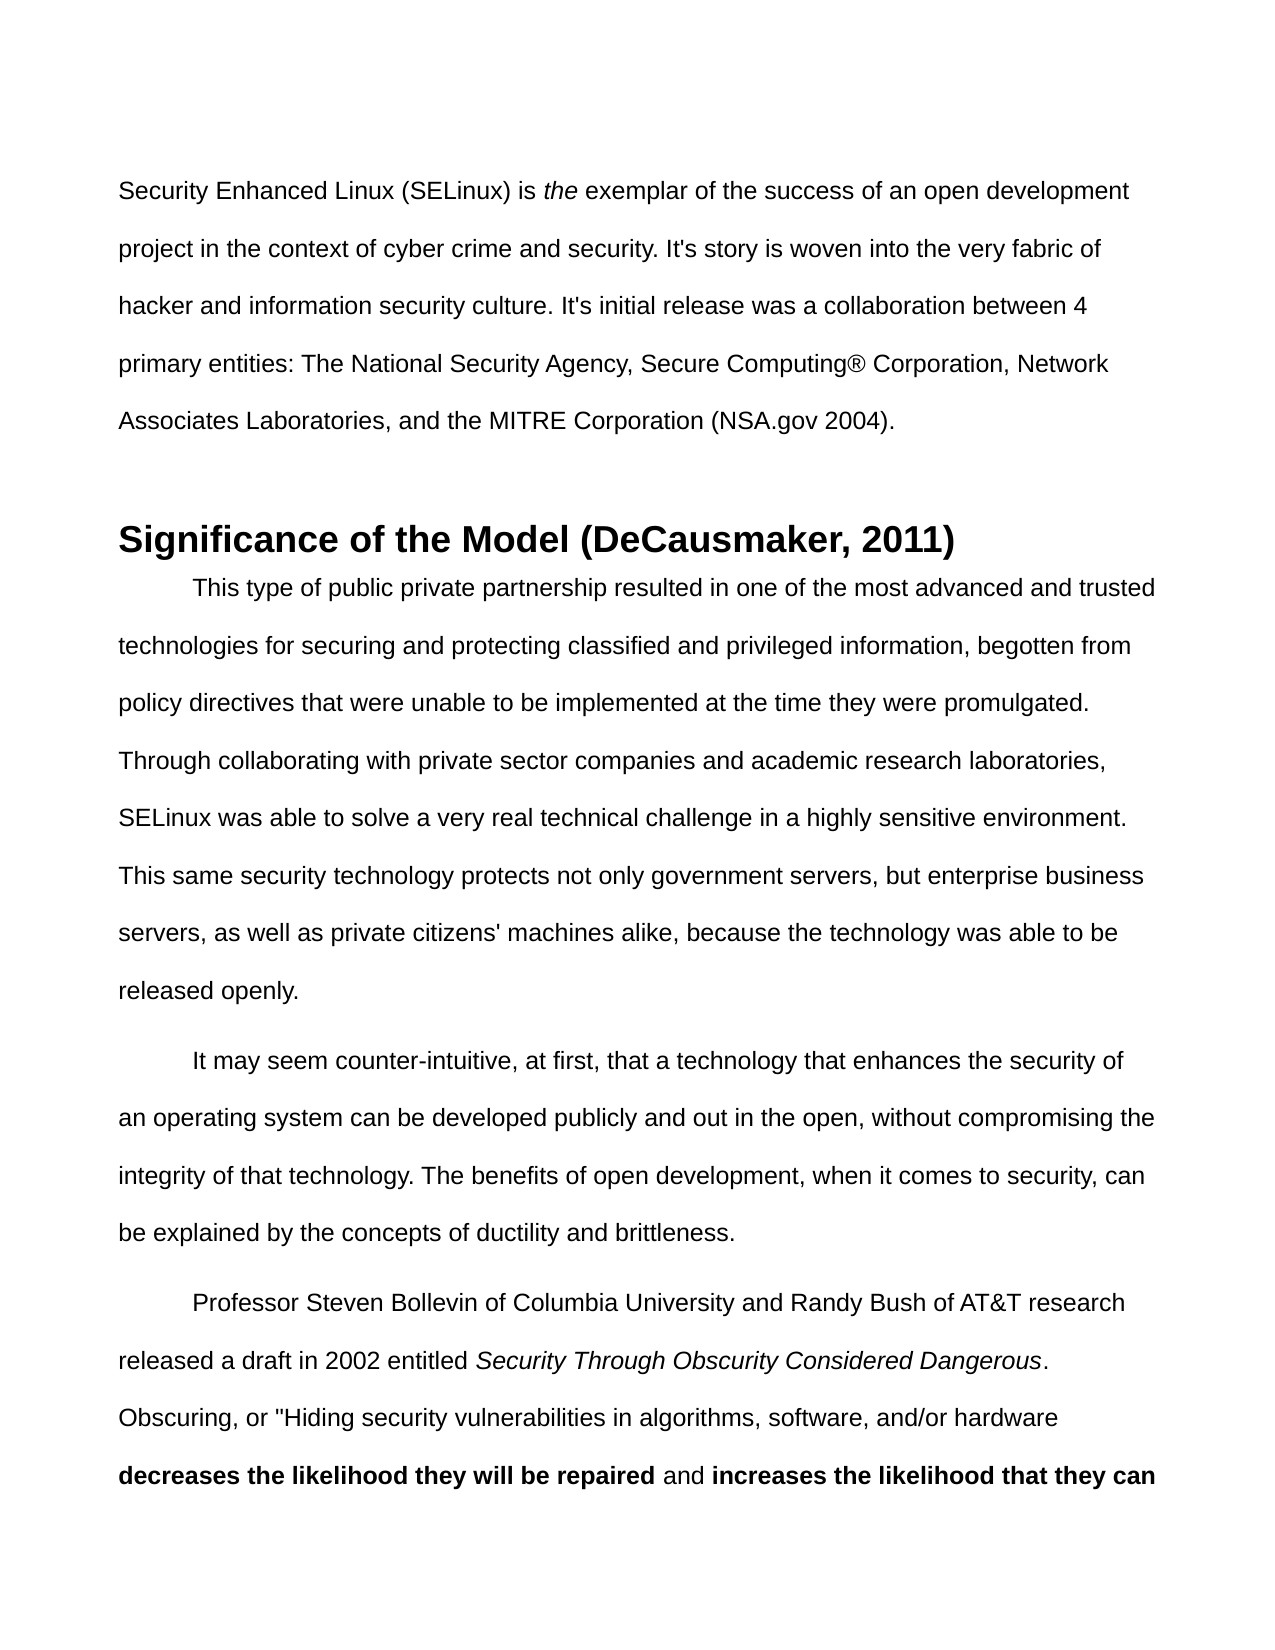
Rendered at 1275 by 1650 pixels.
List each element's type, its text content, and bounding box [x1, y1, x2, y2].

text Professor Steven Bollevin of Columbia University and Randy Bush of AT&T research released a draft in 2002 entitled Security Through Obscurity Considered Dangerous. Obscuring, or "Hiding security vulnerabilities in algorithms, software, and/or hardware decreases the likelihood they will be repaired and increases the likelihood that they can [118, 1288, 1157, 1489]
text It may seem counter-intuitive, at first, that a technology that enhances the security of an operating system can be developed publicly and out in the open, without compromising the integrity of that technology. The benefits of open development, when it comes to security, can be explained by the concepts of ductility and brittleness. [118, 1046, 1157, 1247]
text Security Enhanced Linux (SELinux) is the exemplar of the success of an open development project in the context of cyber crime and security. It's story is woven into the very fabric of hacker and information security culture. It's initial release was a collaboration between 4 primary entities: The National Security Agency, Secure Computing® Corporation, Network Associates Laboratories, and the MITRE Corporation (NSA.gov 2004). [118, 176, 1157, 435]
text Significance of the Model (DeCausmaker, 2011) [118, 518, 1157, 561]
text This type of public private partnership resulted in one of the most advanced and trusted technologies for securing and protecting classified and privileged information, begotten from policy directives that were unable to be implemented at the time they were promulgated. Through collaborating with private sector companies and academic research laboratories, SELinux was able to solve a very real technical challenge in a highly sensitive environment. This same security technology protects not only government servers, but enterprise business servers, as well as private citizens' machines alike, because the technology was able to be released openly. [118, 573, 1157, 1004]
